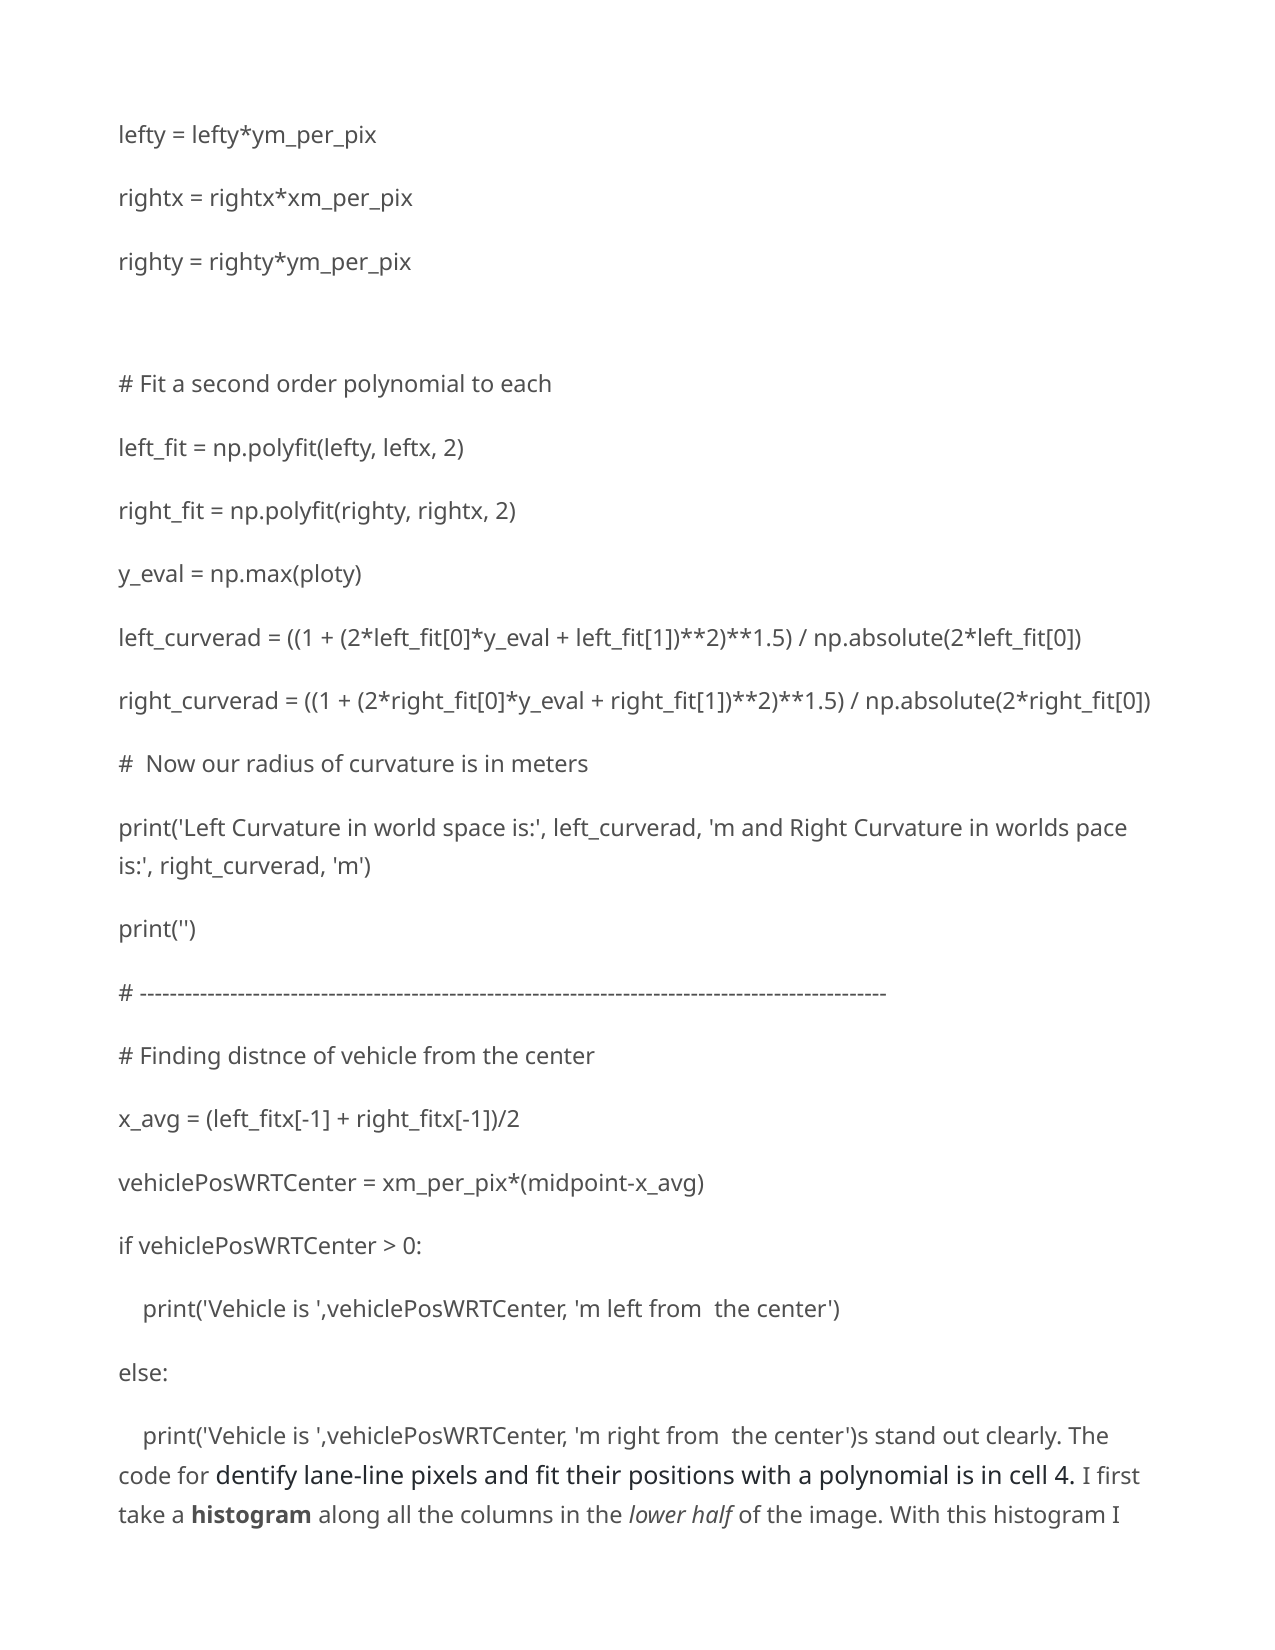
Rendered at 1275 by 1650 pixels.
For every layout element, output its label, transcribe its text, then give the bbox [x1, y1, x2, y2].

text right_curverad = ((1 + (2*right_fit[0]*y_eval + right_fit[1])**2)**1.5) / np.absolute(2*right_fit[0]) [118, 684, 1157, 716]
text print('Vehicle is ',vehiclePosWRTCenter, 'm right from the center')s stand out clearly. The code for dentify lane-line pixels and fit their positions with a polynomial is in cell 4. I first take a histogram along all the columns in the lower half of the image. With this histogram I [118, 1419, 1157, 1530]
text right_fit = np.polyfit(righty, rightx, 2) [118, 494, 1157, 526]
text righty = righty*ym_per_pix [118, 245, 1157, 277]
text # Fit a second order polynomial to each [118, 368, 1157, 399]
text rightx = rightx*xm_per_pix [118, 181, 1157, 213]
text y_eval = np.max(ploty) [118, 558, 1157, 589]
text # --------------------------------------------------------------------------------------------------- [118, 976, 1157, 1008]
text vehiclePosWRTCenter = xm_per_pix*(midpoint-x_avg) [118, 1166, 1157, 1198]
text left_fit = np.polyfit(lefty, leftx, 2) [118, 431, 1157, 463]
text else: [118, 1356, 1157, 1388]
text if vehiclePosWRTCenter > 0: [118, 1229, 1157, 1261]
text # Now our radius of curvature is in meters [118, 748, 1157, 779]
text x_avg = (left_fitx[-1] + right_fitx[-1])/2 [118, 1103, 1157, 1134]
text print('Vehicle is ',vehiclePosWRTCenter, 'm left from the center') [118, 1293, 1157, 1324]
text lefty = lefty*ym_per_pix [118, 118, 1157, 150]
text print('') [118, 913, 1157, 944]
text # Finding distnce of vehicle from the center [118, 1039, 1157, 1071]
text print('Left Curvature in world space is:', left_curverad, 'm and Right Curvature in worlds pace is:', right_curverad, 'm') [118, 811, 1157, 881]
text left_curverad = ((1 + (2*left_fit[0]*y_eval + left_fit[1])**2)**1.5) / np.absolute(2*left_fit[0]) [118, 621, 1157, 653]
